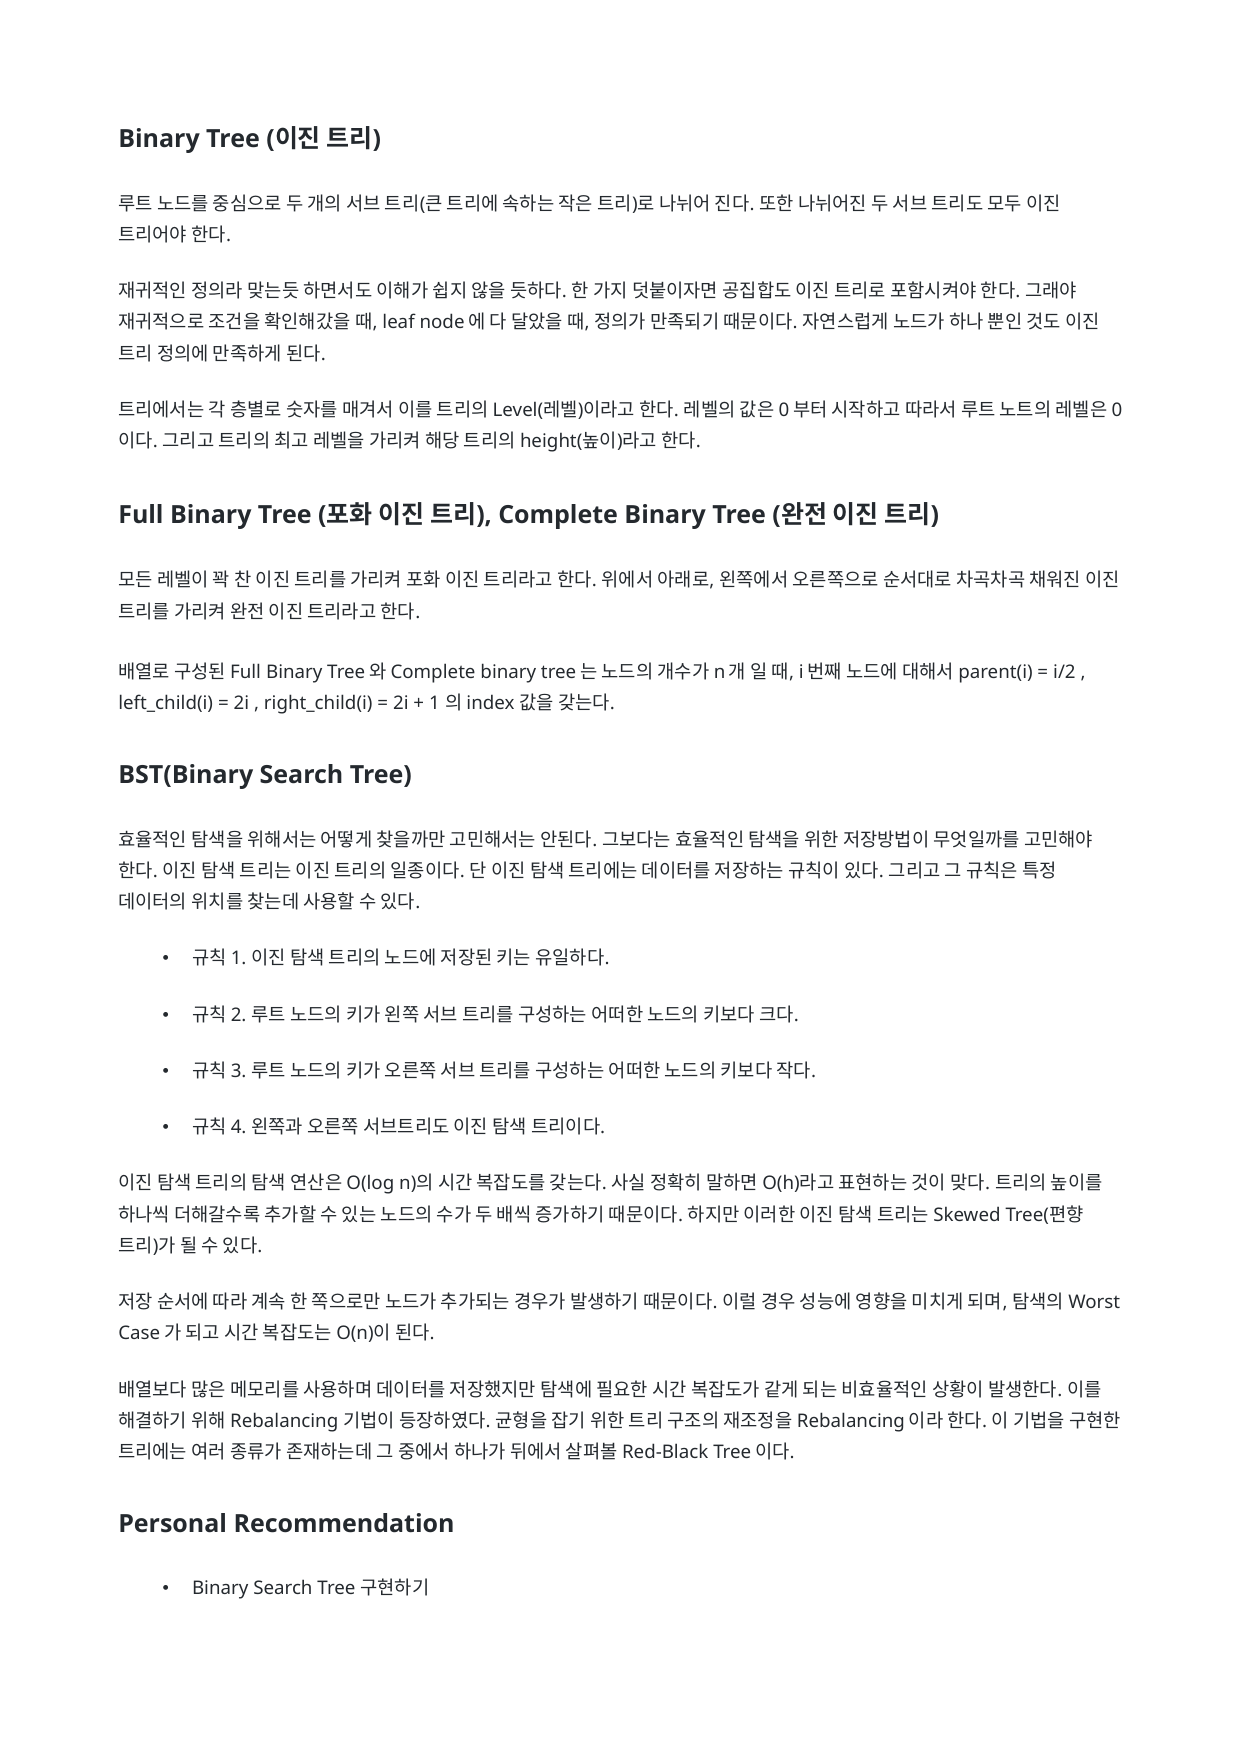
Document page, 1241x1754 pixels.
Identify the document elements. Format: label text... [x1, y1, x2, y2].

text 재귀적인 정의라 맞는듯 하면서도 이해가 쉽지 않을 듯하다. 한 가지 덧붙이자면 공집합도 이진 트리로 포함시켜야 한다. 그래야 재귀적으로 조건을 확인해갔을 때, leaf node에 다 달았을 때, 정의가 만족되기 때문이다. 자연스럽게 노드가 하나 뿐인 것도 이진 트리 정의에 만족하게 된다. [118, 276, 1122, 366]
list Binary Search Tree 구현하기 [162, 1573, 1122, 1600]
text 배열보다 많은 메모리를 사용하며 데이터를 저장했지만 탐색에 필요한 시간 복잡도가 같게 되는 비효율적인 상황이 발생한다. 이를 해결하기 위해 Rebalancing 기법이 등장하였다. 균형을 잡기 위한 트리 구조의 재조정을 Rebalancing이라 한다. 이 기법을 구현한 트리에는 여러 종류가 존재하는데 그 중에서 하나가 뒤에서 살펴볼 Red-Black Tree이다. [118, 1374, 1122, 1464]
subtitle Personal Recommendation [118, 1506, 1122, 1539]
text 배열로 구성된 Full Binary Tree와 Complete binary tree는 노드의 개수가 n개 일 때, i번째 노드에 대해서 parent(i) = i/2 , left_child(i) = 2i , right_child(i) = 2i + 1 의 index 값을 갖는다. [118, 657, 1122, 715]
text 루트 노드를 중심으로 두 개의 서브 트리(큰 트리에 속하는 작은 트리)로 나뉘어 진다. 또한 나뉘어진 두 서브 트리도 모두 이진 트리어야 한다. [118, 188, 1122, 247]
list 규칙 3. 루트 노드의 키가 오른쪽 서브 트리를 구성하는 어떠한 노드의 키보다 작다. [162, 1056, 1122, 1083]
subtitle Binary Tree (이진 트리) [118, 118, 1122, 154]
subtitle BST(Binary Search Tree) [118, 757, 1122, 791]
subtitle Full Binary Tree (포화 이진 트리), Complete Binary Tree (완전 이진 트리) [118, 495, 1122, 531]
list 규칙 1. 이진 탐색 트리의 노드에 저장된 키는 유일하다. [162, 943, 1122, 970]
text 저장 순서에 따라 계속 한 쪽으로만 노드가 추가되는 경우가 발생하기 때문이다. 이럴 경우 성능에 영향을 미치게 되며, 탐색의 Worst Case가 되고 시간 복잡도는 O(n)이 된다. [118, 1287, 1122, 1345]
list 규칙 4. 왼쪽과 오른쪽 서브트리도 이진 탐색 트리이다. [162, 1112, 1122, 1139]
text 이진 탐색 트리의 탐색 연산은 O(log n)의 시간 복잡도를 갖는다. 사실 정확히 말하면 O(h)라고 표현하는 것이 맞다. 트리의 높이를 하나씩 더해갈수록 추가할 수 있는 노드의 수가 두 배씩 증가하기 때문이다. 하지만 이러한 이진 탐색 트리는 Skewed Tree(편향 트리)가 될 수 있다. [118, 1168, 1122, 1258]
text 트리에서는 각 층별로 숫자를 매겨서 이를 트리의 Level(레벨)이라고 한다. 레벨의 값은 0부터 시작하고 따라서 루트 노트의 레벨은 0이다. 그리고 트리의 최고 레벨을 가리켜 해당 트리의 height(높이)라고 한다. [118, 395, 1122, 453]
text 효율적인 탐색을 위해서는 어떻게 찾을까만 고민해서는 안된다. 그보다는 효율적인 탐색을 위한 저장방법이 무엇일까를 고민해야 한다. 이진 탐색 트리는 이진 트리의 일종이다. 단 이진 탐색 트리에는 데이터를 저장하는 규칙이 있다. 그리고 그 규칙은 특정 데이터의 위치를 찾는데 사용할 수 있다. [118, 824, 1122, 914]
text 모든 레벨이 꽉 찬 이진 트리를 가리켜 포화 이진 트리라고 한다. 위에서 아래로, 왼쪽에서 오른쪽으로 순서대로 차곡차곡 채워진 이진 트리를 가리켜 완전 이진 트리라고 한다. [118, 565, 1122, 623]
list 규칙 2. 루트 노드의 키가 왼쪽 서브 트리를 구성하는 어떠한 노드의 키보다 크다. [162, 999, 1122, 1026]
